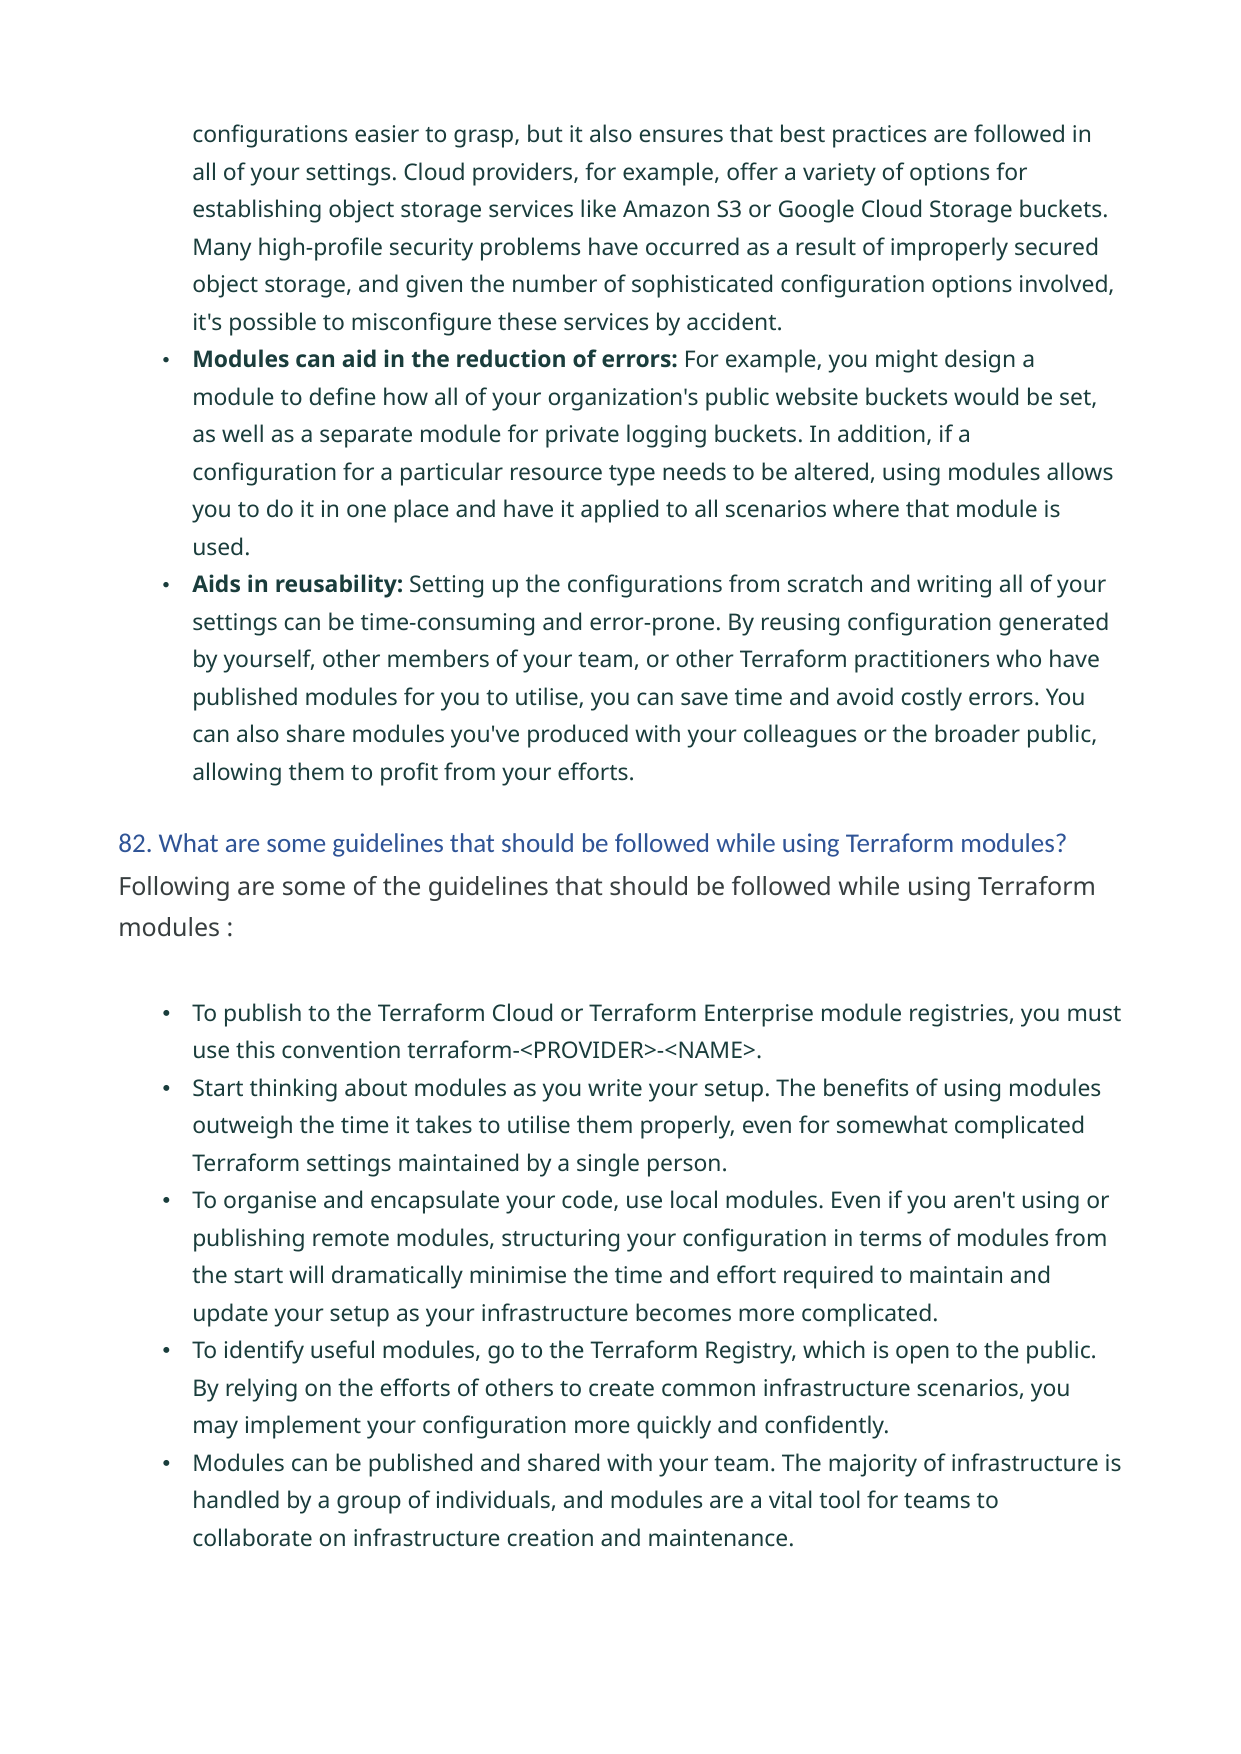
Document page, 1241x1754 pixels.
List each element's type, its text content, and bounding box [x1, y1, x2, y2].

list Start thinking about modules as you write your setup. The benefits of using modules outweigh the time it takes to utilise them properly, even for somewhat complicated Terraform settings maintained by a single person. [162, 1071, 1122, 1178]
list To publish to the Terraform Cloud or Terraform Enterprise module registries, you must use this convention terraform-<PROVIDER>-<NAME>. [162, 996, 1122, 1065]
list Aids in reusability: Setting up the configurations from scratch and writing all of your settings can be time-consuming and error-prone. By reusing configuration generated by yourself, other members of your team, or other Terraform practitioners who have published modules for you to utilise, you can save time and avoid costly errors. You can also share modules you've produced with your colleagues or the broader public, allowing them to profit from your efforts. [162, 568, 1122, 787]
list To identify useful modules, go to the Terraform Registry, which is open to the public. By relying on the efforts of others to create common infrastructure scenarios, you may implement your configuration more quickly and confidently. [162, 1334, 1122, 1440]
list To organise and encapsulate your code, use local modules. Even if you aren't using or publishing remote modules, structuring your configuration in terms of modules from the start will dramatically minimise the time and effort required to maintain and update your setup as your infrastructure becomes more complicated. [162, 1184, 1122, 1328]
list Modules can aid in the reduction of errors: For example, you might design a module to define how all of your organization's public website buckets would be set, as well as a separate module for private logging buckets. In addition, if a configuration for a particular resource type needs to be altered, using modules allows you to do it in one place and have it applied to all scenarios where that module is used. [162, 343, 1122, 562]
list configurations easier to grasp, but it also ensures that best practices are followed in all of your settings. Cloud providers, for example, offer a variety of options for establishing object storage services like Amazon S3 or Google Cloud Storage buckets. Many high-profile security problems have occurred as a result of improperly secured object storage, and given the number of sophisticated configuration options involved, it's possible to misconfigure these services by accident. [162, 118, 1122, 337]
subtitle 82. What are some guidelines that should be followed while using Terraform modules? [118, 826, 1122, 859]
list Modules can be published and shared with your team. The majority of infrastructure is handled by a group of individuals, and modules are a vital tool for teams to collaborate on infrastructure creation and maintenance. [162, 1446, 1122, 1553]
text Following are some of the guidelines that should be followed while using Terraform modules : [118, 869, 1122, 944]
